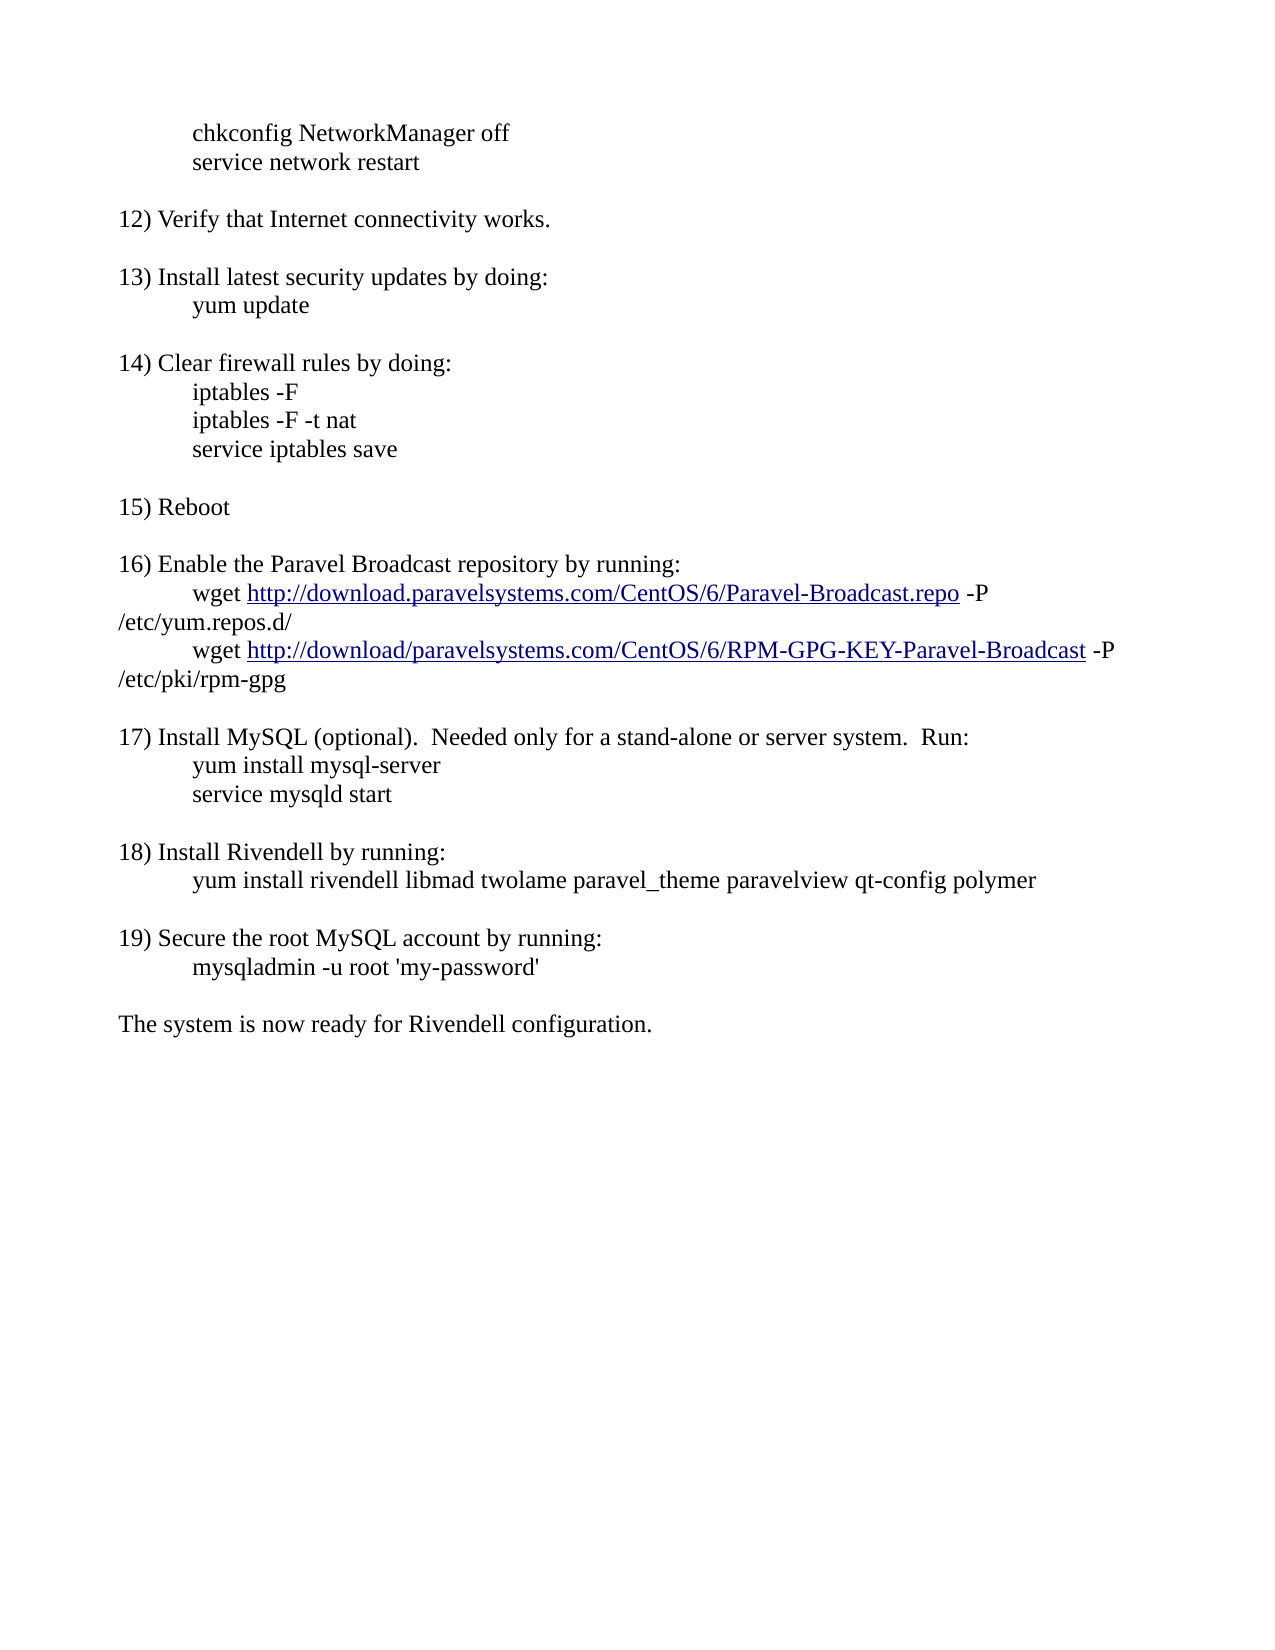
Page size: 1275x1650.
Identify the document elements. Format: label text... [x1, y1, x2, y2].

text iptables -F [118, 377, 1157, 406]
text 15) Reboot [118, 492, 1157, 521]
text service iptables save [118, 434, 1157, 463]
text mysqladmin -u root 'my-password' [118, 952, 1157, 981]
text iptables -F -t nat [118, 406, 1157, 434]
text 18) Install Rivendell by running: [118, 837, 1157, 866]
text service mysqld start [118, 779, 1157, 808]
text 13) Install latest security updates by doing: [118, 262, 1157, 291]
text service network restart [118, 147, 1157, 176]
text The system is now ready for Rivendell configuration. [118, 1009, 1157, 1038]
text yum update [118, 291, 1157, 319]
text chkconfig NetworkManager off [118, 118, 1157, 147]
text 17) Install MySQL (optional). Needed only for a stand-alone or server system. Run: [118, 722, 1157, 751]
text 16) Enable the Paravel Broadcast repository by running: [118, 549, 1157, 578]
text yum install rivendell libmad twolame paravel_theme paravelview qt-config polymer [118, 866, 1157, 894]
text 12) Verify that Internet connectivity works. [118, 204, 1157, 233]
text wget http://download/paravelsystems.com/CentOS/6/RPM-GPG-KEY-Paravel-Broadcast -P /etc/pki/rpm-gpg [118, 636, 1157, 693]
text wget http://download.paravelsystems.com/CentOS/6/Paravel-Broadcast.repo -P /etc/yum.repos.d/ [118, 578, 1157, 636]
text 14) Clear firewall rules by doing: [118, 348, 1157, 377]
text 19) Secure the root MySQL account by running: [118, 923, 1157, 952]
text yum install mysql-server [118, 751, 1157, 779]
